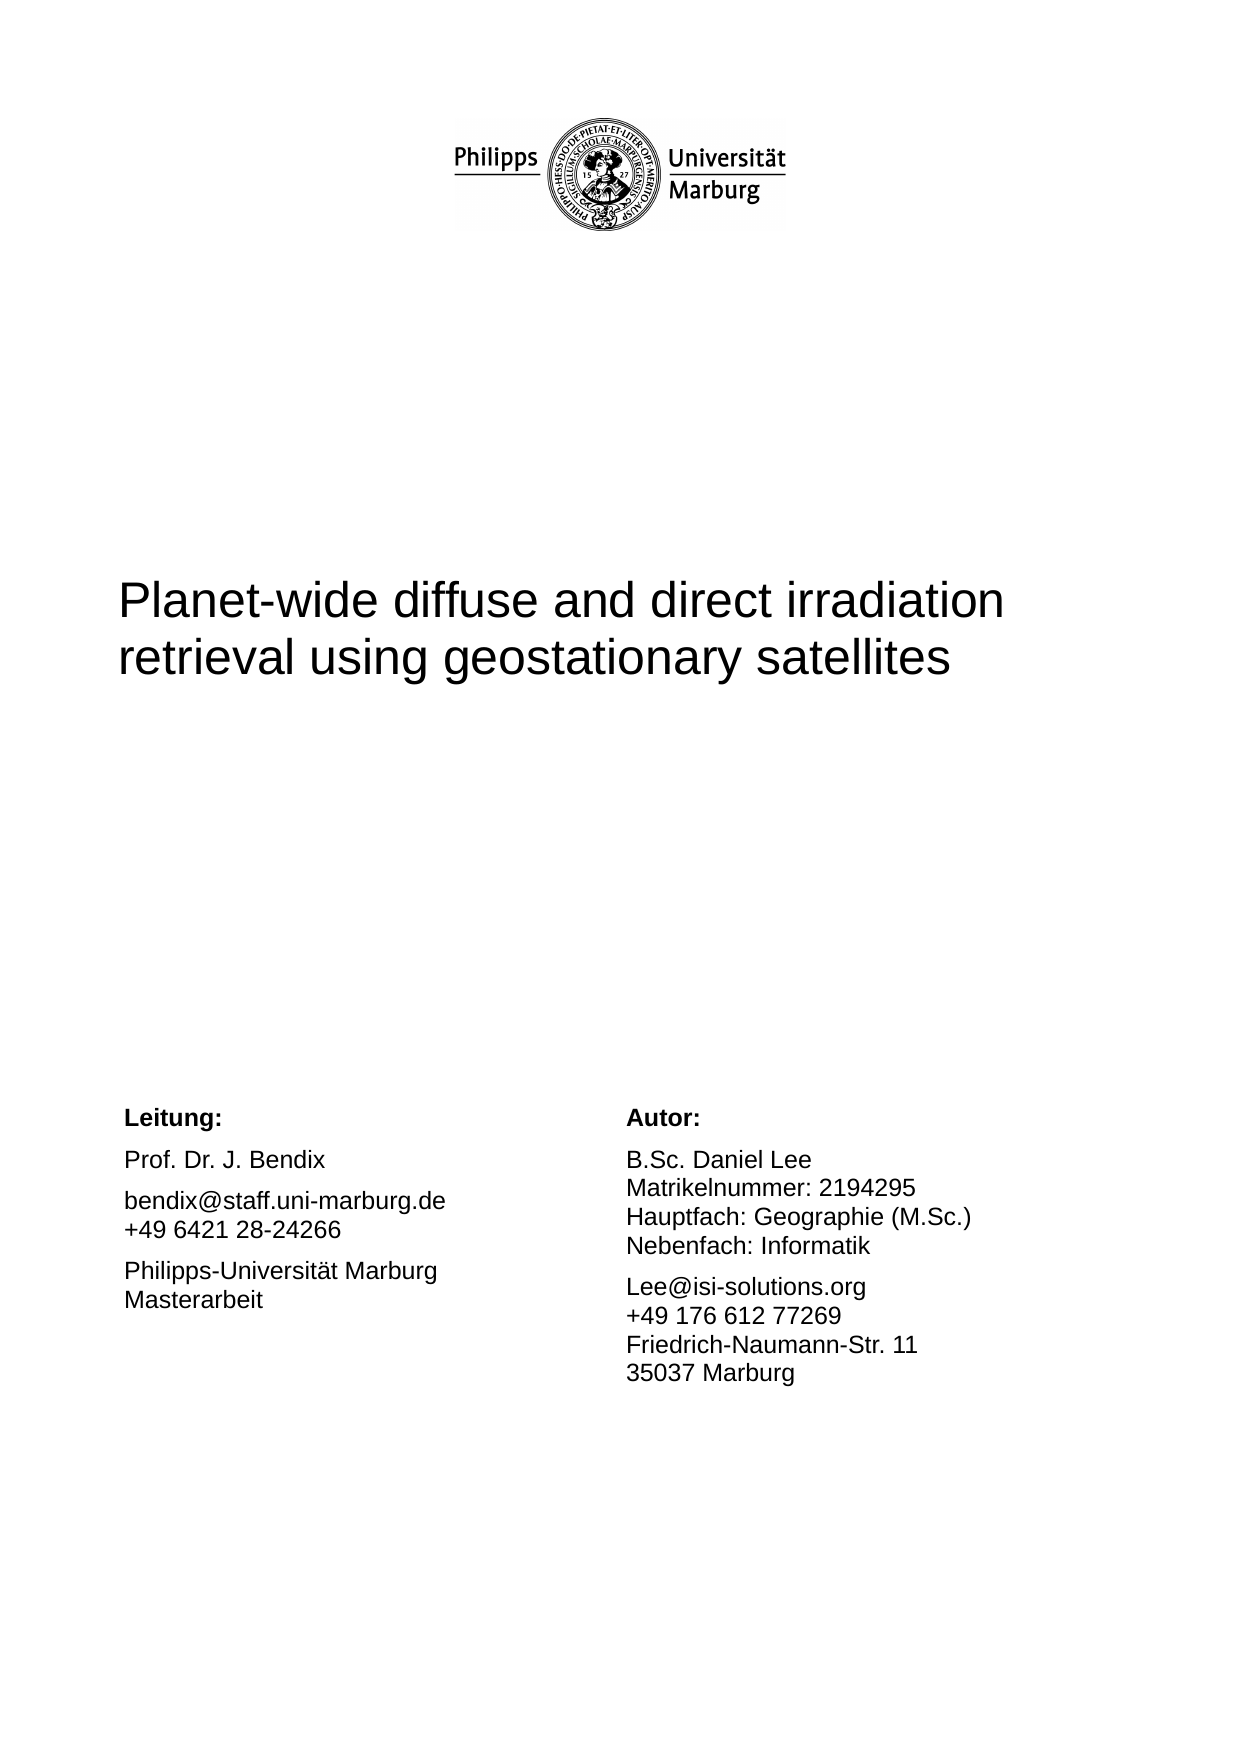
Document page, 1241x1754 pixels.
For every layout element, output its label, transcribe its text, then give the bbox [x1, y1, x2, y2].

table_header Autor: B.Sc. Daniel Lee Matrikelnummer: 2194295 Hauptfach: Geographie (M.Sc.) Nebenfach: Informatik Lee@isi-solutions.org +49 176 612 77269 Friedrich-Naumann-Str. 11 35037 Marburg [620, 1098, 1122, 1405]
table_header Leitung: Prof. Dr. J. Bendix bendix@staff.uni-marburg.de +49 6421 28-24266 Philipps-Universität Marburg Masterarbeit [118, 1098, 620, 1405]
subtitle Planet-wide diffuse and direct irradiation retrieval using geostationary satellites [118, 570, 1122, 685]
